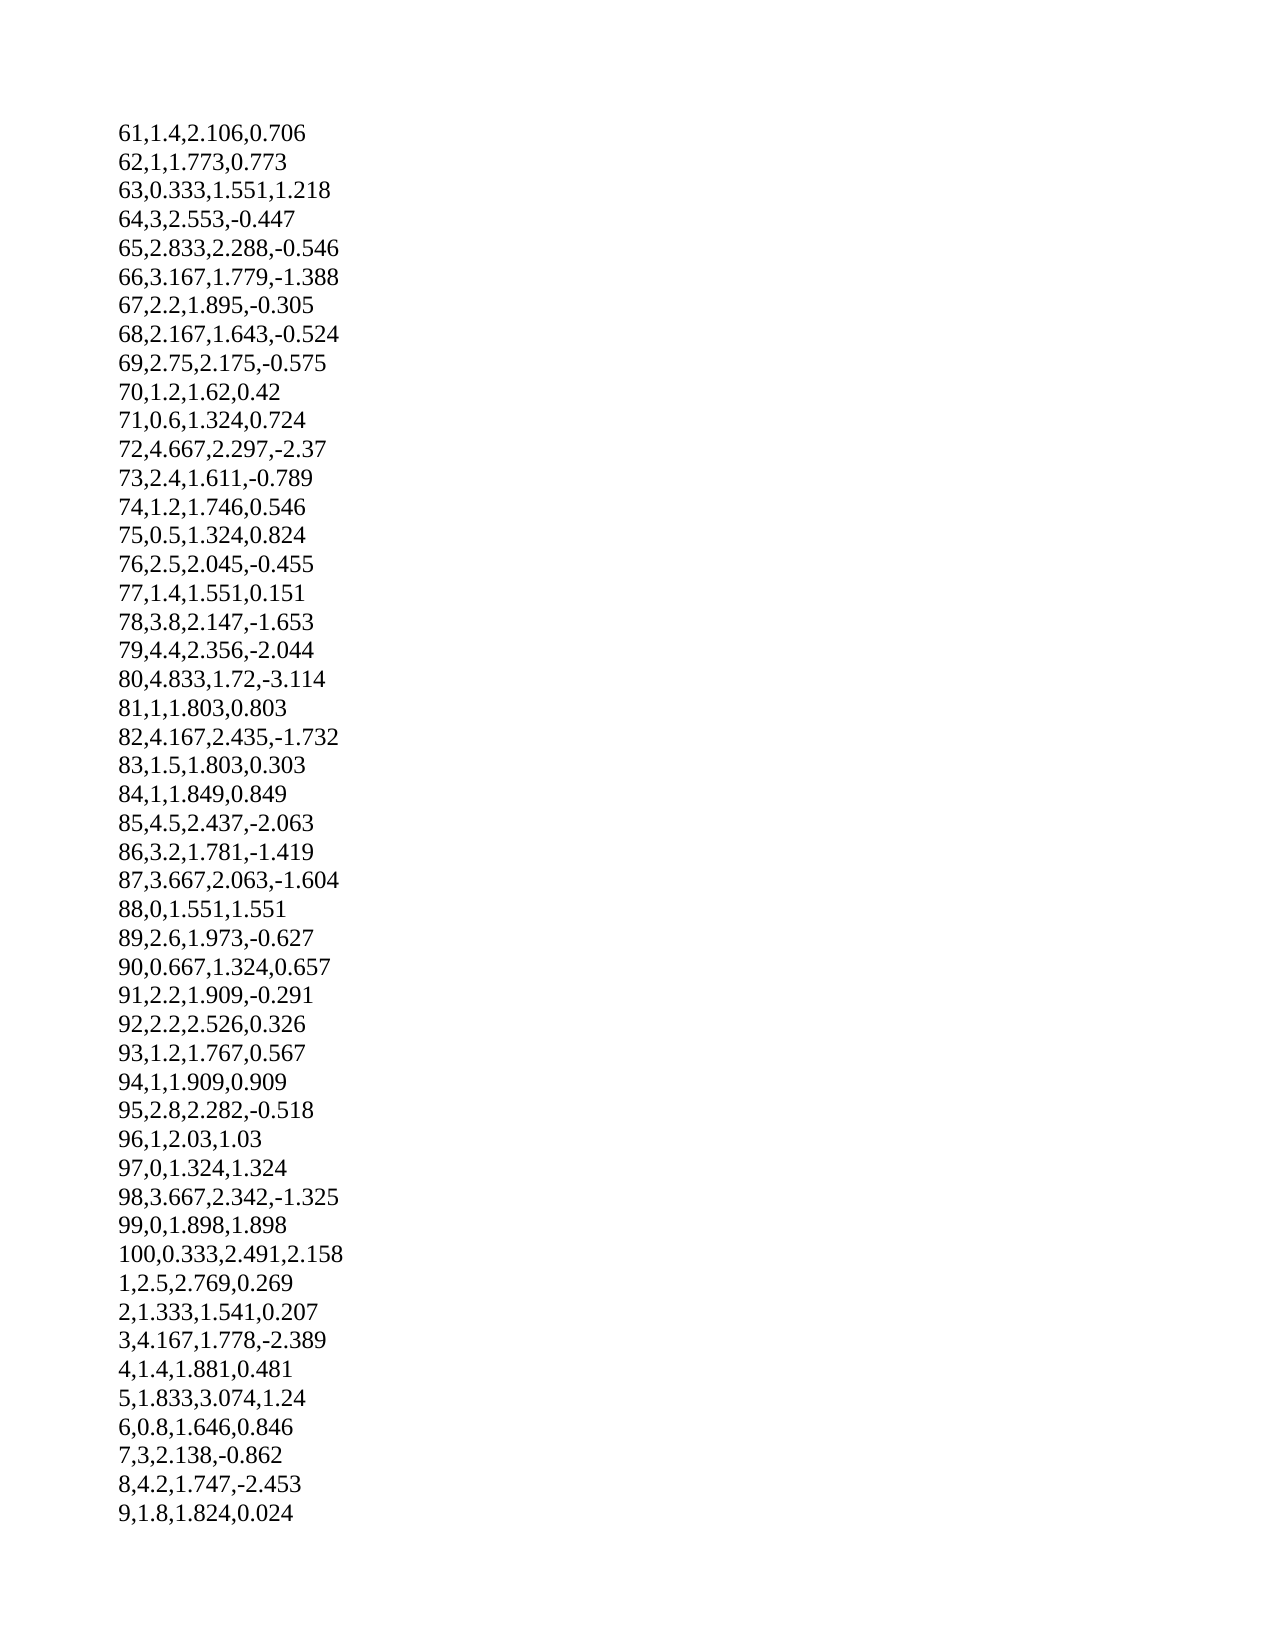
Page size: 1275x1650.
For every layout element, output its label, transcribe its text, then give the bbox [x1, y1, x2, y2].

text 69,2.75,2.175,-0.575 [118, 348, 1157, 377]
text 85,4.5,2.437,-2.063 [118, 808, 1157, 837]
text 84,1,1.849,0.849 [118, 779, 1157, 808]
text 86,3.2,1.781,-1.419 [118, 837, 1157, 866]
text 1,2.5,2.769,0.269 [118, 1268, 1157, 1297]
text 83,1.5,1.803,0.303 [118, 751, 1157, 779]
text 2,1.333,1.541,0.207 [118, 1297, 1157, 1326]
text 94,1,1.909,0.909 [118, 1067, 1157, 1096]
text 3,4.167,1.778,-2.389 [118, 1326, 1157, 1354]
text 95,2.8,2.282,-0.518 [118, 1096, 1157, 1124]
text 88,0,1.551,1.551 [118, 894, 1157, 923]
text 90,0.667,1.324,0.657 [118, 952, 1157, 981]
text 65,2.833,2.288,-0.546 [118, 233, 1157, 262]
text 9,1.8,1.824,0.024 [118, 1498, 1157, 1527]
text 100,0.333,2.491,2.158 [118, 1239, 1157, 1268]
text 79,4.4,2.356,-2.044 [118, 636, 1157, 664]
text 74,1.2,1.746,0.546 [118, 492, 1157, 521]
text 97,0,1.324,1.324 [118, 1153, 1157, 1182]
text 71,0.6,1.324,0.724 [118, 406, 1157, 434]
text 68,2.167,1.643,-0.524 [118, 319, 1157, 348]
text 67,2.2,1.895,-0.305 [118, 291, 1157, 319]
text 92,2.2,2.526,0.326 [118, 1009, 1157, 1038]
text 99,0,1.898,1.898 [118, 1211, 1157, 1239]
text 63,0.333,1.551,1.218 [118, 176, 1157, 204]
text 81,1,1.803,0.803 [118, 693, 1157, 722]
text 98,3.667,2.342,-1.325 [118, 1182, 1157, 1211]
text 8,4.2,1.747,-2.453 [118, 1469, 1157, 1498]
text 87,3.667,2.063,-1.604 [118, 866, 1157, 894]
text 66,3.167,1.779,-1.388 [118, 262, 1157, 291]
text 62,1,1.773,0.773 [118, 147, 1157, 176]
text 64,3,2.553,-0.447 [118, 204, 1157, 233]
text 93,1.2,1.767,0.567 [118, 1038, 1157, 1067]
text 82,4.167,2.435,-1.732 [118, 722, 1157, 751]
text 77,1.4,1.551,0.151 [118, 578, 1157, 607]
text 76,2.5,2.045,-0.455 [118, 549, 1157, 578]
text 78,3.8,2.147,-1.653 [118, 607, 1157, 636]
text 91,2.2,1.909,-0.291 [118, 981, 1157, 1009]
text 5,1.833,3.074,1.24 [118, 1383, 1157, 1412]
text 80,4.833,1.72,-3.114 [118, 664, 1157, 693]
text 75,0.5,1.324,0.824 [118, 521, 1157, 549]
text 61,1.4,2.106,0.706 [118, 118, 1157, 147]
text 72,4.667,2.297,-2.37 [118, 434, 1157, 463]
text 89,2.6,1.973,-0.627 [118, 923, 1157, 952]
text 4,1.4,1.881,0.481 [118, 1354, 1157, 1383]
text 6,0.8,1.646,0.846 [118, 1412, 1157, 1441]
text 73,2.4,1.611,-0.789 [118, 463, 1157, 492]
text 7,3,2.138,-0.862 [118, 1441, 1157, 1469]
text 96,1,2.03,1.03 [118, 1124, 1157, 1153]
text 70,1.2,1.62,0.42 [118, 377, 1157, 406]
